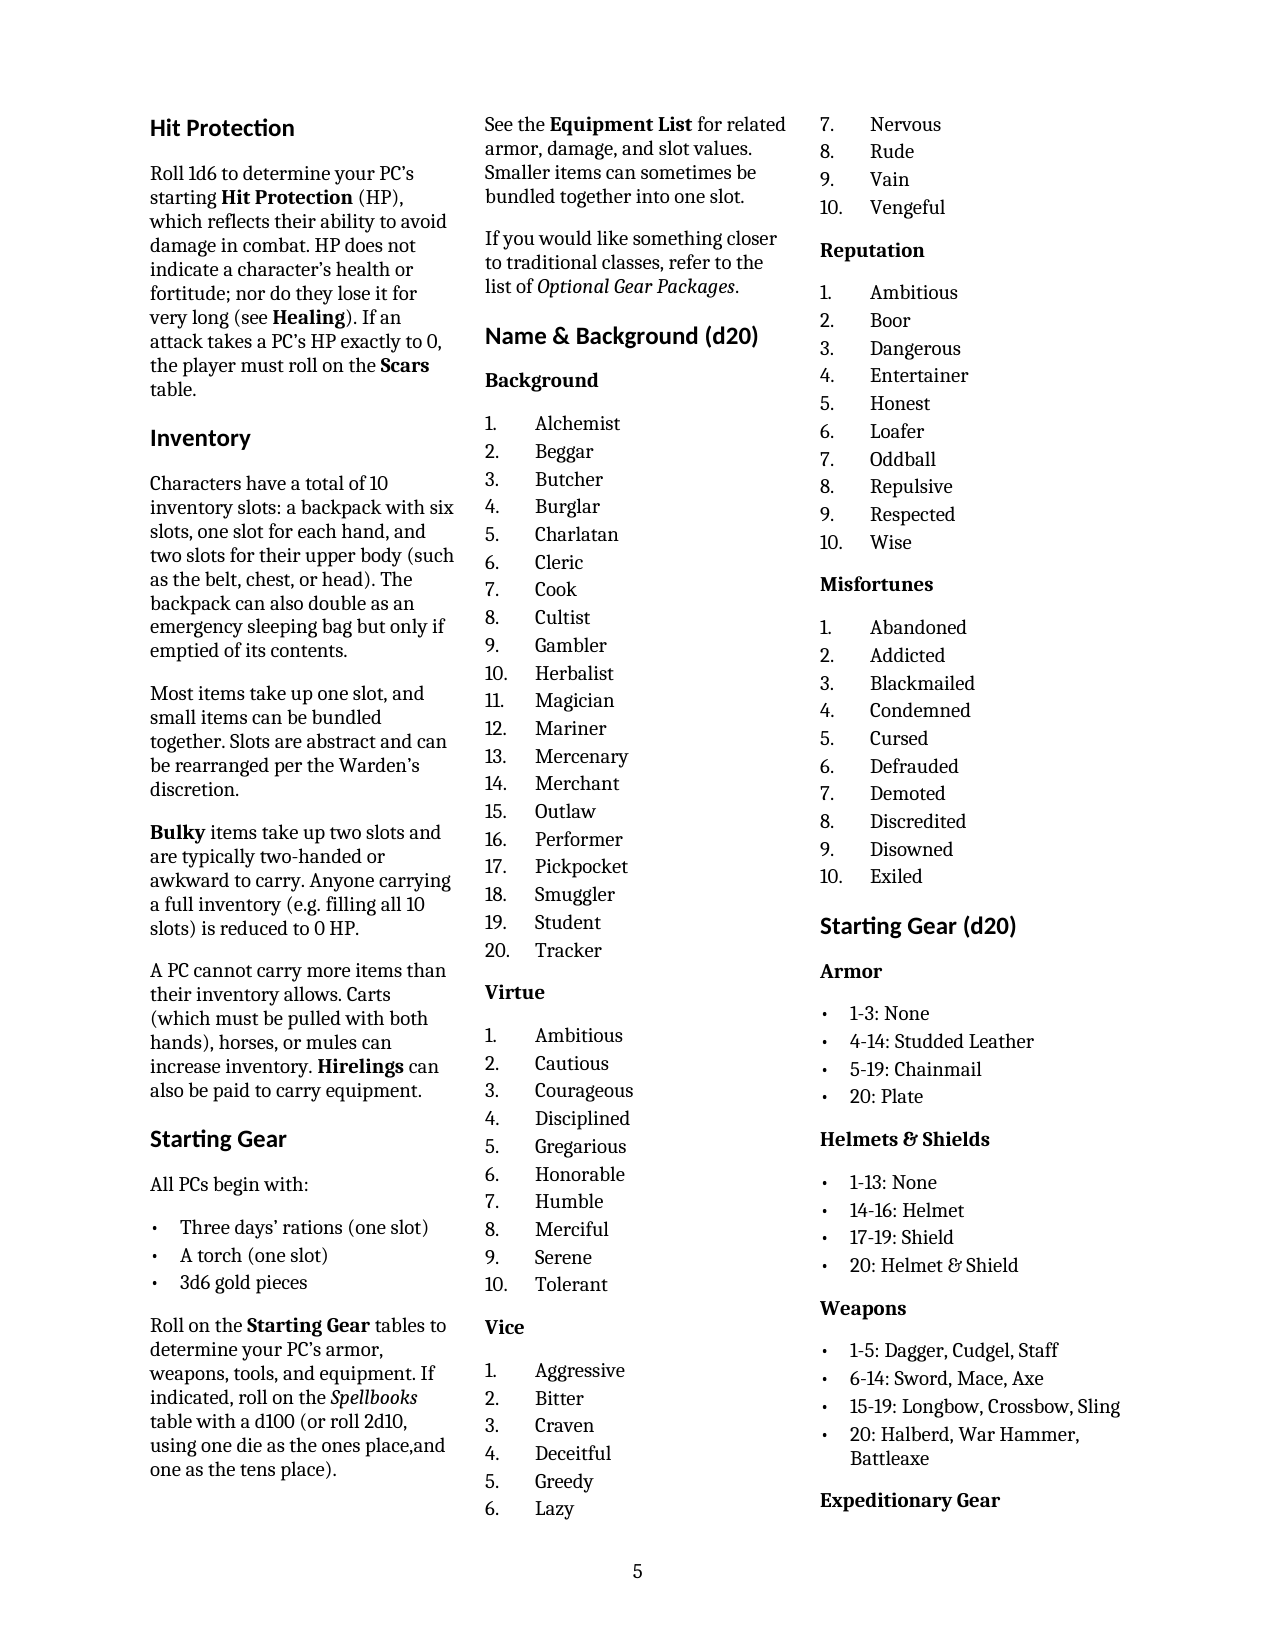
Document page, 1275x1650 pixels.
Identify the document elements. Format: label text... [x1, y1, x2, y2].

list Honest [820, 392, 1125, 416]
list Pickpocket [485, 855, 790, 879]
text Background [485, 369, 790, 393]
list Beggar [485, 439, 790, 463]
list Butcher [485, 467, 790, 491]
list 1-13: None [820, 1171, 1125, 1194]
list Vengeful [820, 196, 1125, 219]
list Herbalist [485, 661, 790, 685]
list Abandoned [820, 616, 1125, 640]
subtitle Name & Background (d20) [485, 320, 790, 350]
list Tolerant [485, 1273, 790, 1297]
subtitle Hit Protection [150, 112, 455, 143]
list 20: Helmet & Shield [820, 1254, 1125, 1278]
list Wise [820, 530, 1125, 554]
subtitle Starting Gear [150, 1123, 455, 1154]
text Virtue [485, 981, 790, 1005]
list 14-16: Helmet [820, 1198, 1125, 1222]
text Roll 1d6 to determine your PC’s starting Hit Protection (HP), which reflects their ability to avoid damage in combat. HP does not indicate a character’s health or fortitude; nor do they lose it for very long (see Healing). If an attack takes a PC’s HP exactly to 0, the player must roll on the Scars table. [150, 162, 455, 401]
list Humble [485, 1190, 790, 1214]
list Ambitious [485, 1024, 790, 1048]
list Vain [820, 168, 1125, 192]
list Cautious [485, 1051, 790, 1075]
text All PCs begin with: [150, 1173, 455, 1197]
list Three days’ rations (one slot) [150, 1216, 455, 1239]
text Expeditionary Gear [820, 1489, 1125, 1513]
text Weapons [820, 1296, 1125, 1320]
list Respected [820, 503, 1125, 527]
list Entertainer [820, 364, 1125, 388]
list 17-19: Shield [820, 1226, 1125, 1250]
list Burglar [485, 495, 790, 519]
text Bulky items take up two slots and are typically two-handed or awkward to carry. Anyone carrying a full inventory (e.g. filling all 10 slots) is reduced to 0 HP. [150, 820, 455, 940]
list Cursed [820, 727, 1125, 751]
list 15-19: Longbow, Crossbow, Sling [820, 1394, 1125, 1418]
list 20: Halberd, War Hammer, Battleaxe [820, 1422, 1125, 1470]
list 20: Plate [820, 1085, 1125, 1109]
list Tracker [485, 938, 790, 962]
list Defrauded [820, 754, 1125, 778]
list Craven [485, 1414, 790, 1438]
list Magician [485, 689, 790, 713]
list Aggressive [485, 1358, 790, 1382]
list Deceitful [485, 1442, 790, 1466]
list Disciplined [485, 1107, 790, 1131]
list Demoted [820, 782, 1125, 806]
list A torch (one slot) [150, 1243, 455, 1267]
list Repulsive [820, 475, 1125, 499]
text Armor [820, 959, 1125, 983]
list Cook [485, 578, 790, 602]
list Cultist [485, 606, 790, 630]
list 5-19: Chainmail [820, 1057, 1125, 1081]
list 1-5: Dagger, Cudgel, Staff [820, 1339, 1125, 1363]
list Cleric [485, 550, 790, 574]
list Blackmailed [820, 671, 1125, 695]
text If you would like something closer to traditional classes, refer to the list of Optional Gear Packages. [485, 227, 790, 299]
list Charlatan [485, 523, 790, 547]
list Student [485, 911, 790, 934]
list Discredited [820, 810, 1125, 834]
text Roll on the Starting Gear tables to determine your PC’s armor, weapons, tools, and equipment. If indicated, roll on the Spellbooks table with a d100 (or roll 2d10, using one die as the ones place,and one as the tens place). [150, 1314, 455, 1481]
text See the Equipment List for related armor, damage, and slot values. Smaller items can sometimes be bundled together into one slot. [485, 112, 790, 208]
list Lazy [485, 1497, 790, 1521]
text A PC cannot carry more items than their inventory allows. Carts (which must be pulled with both hands), horses, or mules can increase inventory. Hirelings can also be paid to carry equipment. [150, 959, 455, 1103]
subtitle Starting Gear (d20) [820, 910, 1125, 941]
list Greedy [485, 1469, 790, 1493]
list Gregarious [485, 1134, 790, 1158]
list Dangerous [820, 336, 1125, 360]
list Loafer [820, 419, 1125, 443]
list Nervous [820, 112, 1125, 136]
list 4-14: Studded Leather [820, 1030, 1125, 1054]
list Boor [820, 309, 1125, 333]
list Serene [485, 1245, 790, 1269]
list Ambitious [820, 281, 1125, 305]
list Exiled [820, 865, 1125, 889]
list Condemned [820, 699, 1125, 723]
text Reputation [820, 238, 1125, 262]
list Mercenary [485, 744, 790, 768]
text Vice [485, 1316, 790, 1340]
list Courageous [485, 1079, 790, 1103]
list Gambler [485, 633, 790, 657]
list Outlaw [485, 800, 790, 824]
list 1-3: None [820, 1002, 1125, 1026]
text Misfortunes [820, 573, 1125, 597]
list Bitter [485, 1386, 790, 1410]
text Characters have a total of 10 inventory slots: a backpack with six slots, one slot for each hand, and two slots for their upper body (such as the belt, chest, or head). The backpack can also double as an emergency sleeping bag but only if emptied of its contents. [150, 471, 455, 663]
text Most items take up one slot, and small items can be bundled together. Slots are abstract and can be rearranged per the Warden’s discretion. [150, 682, 455, 802]
list Merciful [485, 1218, 790, 1242]
list Merchant [485, 772, 790, 796]
list 3d6 gold pieces [150, 1271, 455, 1295]
list Smuggler [485, 883, 790, 907]
list Addicted [820, 643, 1125, 667]
list 6-14: Sword, Mace, Axe [820, 1367, 1125, 1391]
list Performer [485, 827, 790, 851]
list Rude [820, 140, 1125, 164]
list Honorable [485, 1162, 790, 1186]
list Disowned [820, 837, 1125, 861]
list Oddball [820, 447, 1125, 471]
text Helmets & Shields [820, 1128, 1125, 1152]
list Alchemist [485, 412, 790, 436]
subtitle Inventory [150, 422, 455, 453]
list Mariner [485, 717, 790, 741]
